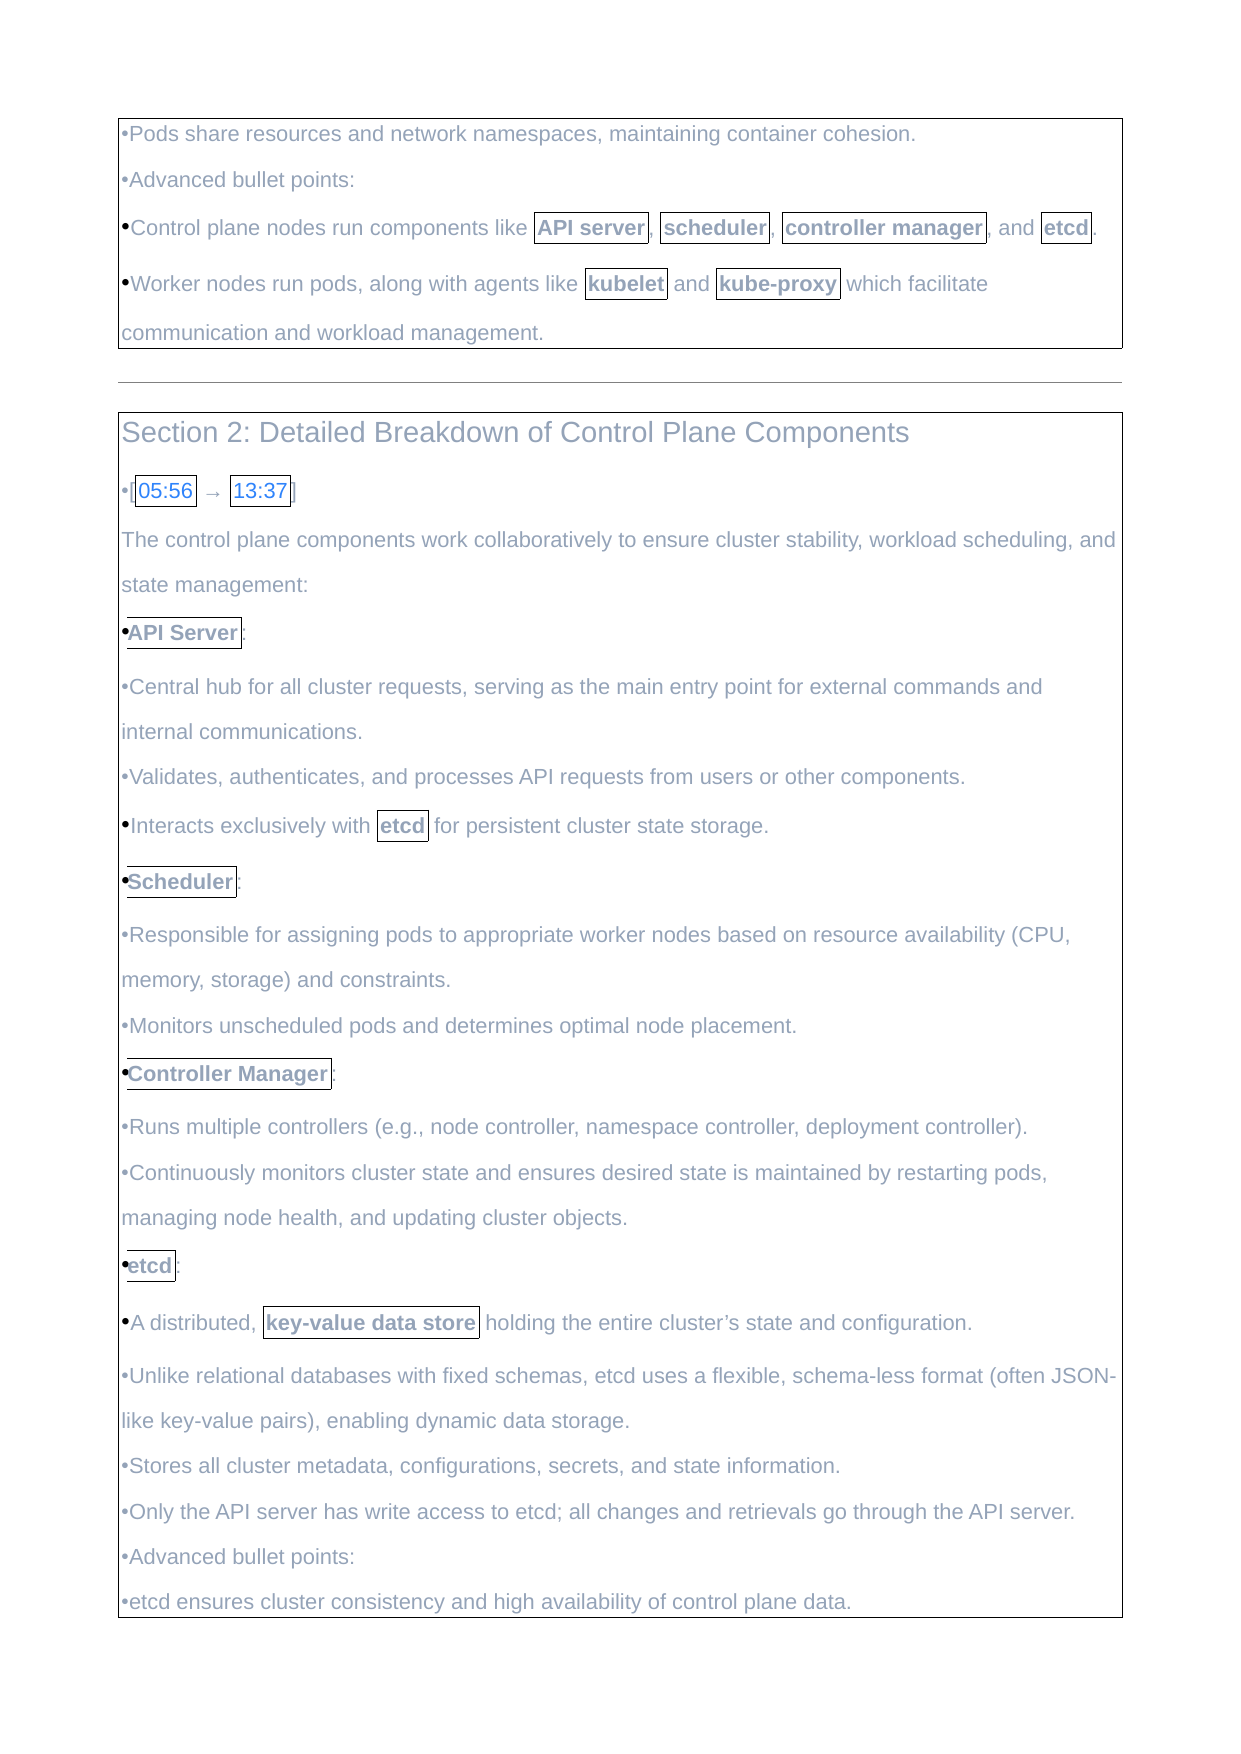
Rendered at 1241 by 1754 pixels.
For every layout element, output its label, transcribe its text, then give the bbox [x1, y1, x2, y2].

list Pods share resources and network namespaces, maintaining container cohesion. [119, 119, 1122, 146]
list Runs multiple controllers (e.g., node controller, namespace controller, deployment controller). [119, 1111, 1122, 1139]
list Advanced bullet points: [119, 163, 1122, 192]
list Monitors unscheduled pods and determines optimal node placement. [119, 1009, 1122, 1038]
list [05:56 → 13:37] The control plane components work collaboratively to ensure cluster stability, workload scheduling, and state management: [119, 472, 1122, 597]
list Validates, authenticates, and processes API requests from users or other components. [119, 761, 1122, 789]
list etcd ensures cluster consistency and high availability of control plane data. [119, 1586, 1122, 1617]
list Controller Manager: [119, 1055, 1122, 1089]
list Unlike relational databases with fixed schemas, etcd uses a flexible, schema-less format (often JSON-like key-value pairs), enabling dynamic data storage. [119, 1359, 1122, 1433]
list Interacts exclusively with etcd for persistent cluster state storage. [119, 806, 1122, 841]
list Control plane nodes run components like API server, scheduler, controller manager, and etcd. [119, 209, 1122, 243]
list Central hub for all cluster requests, serving as the main entry point for external commands and internal communications. [119, 671, 1122, 744]
list Scheduler: [119, 863, 1122, 897]
list Stores all cluster metadata, configurations, secrets, and state information. [119, 1450, 1122, 1478]
list etcd: [119, 1247, 1122, 1281]
list A distributed, key-value data store holding the entire cluster’s state and configuration. [119, 1303, 1122, 1338]
list Continuously monitors cluster state and ensures desired state is maintained by restarting pods, managing node health, and updating cluster objects. [119, 1156, 1122, 1230]
list Responsible for assigning pods to appropriate worker nodes based on resource availability (CPU, memory, storage) and constraints. [119, 919, 1122, 992]
list Worker nodes run pods, along with agents like kubelet and kube-proxy which facilitate communication and workload management. [119, 265, 1122, 348]
list API Server: [119, 614, 1122, 648]
list Advanced bullet points: [119, 1541, 1122, 1569]
list Only the API server has write access to etcd; all changes and retrievals go through the API server. [119, 1496, 1122, 1524]
subtitle Section 2: Detailed Breakdown of Control Plane Components [119, 413, 1122, 448]
